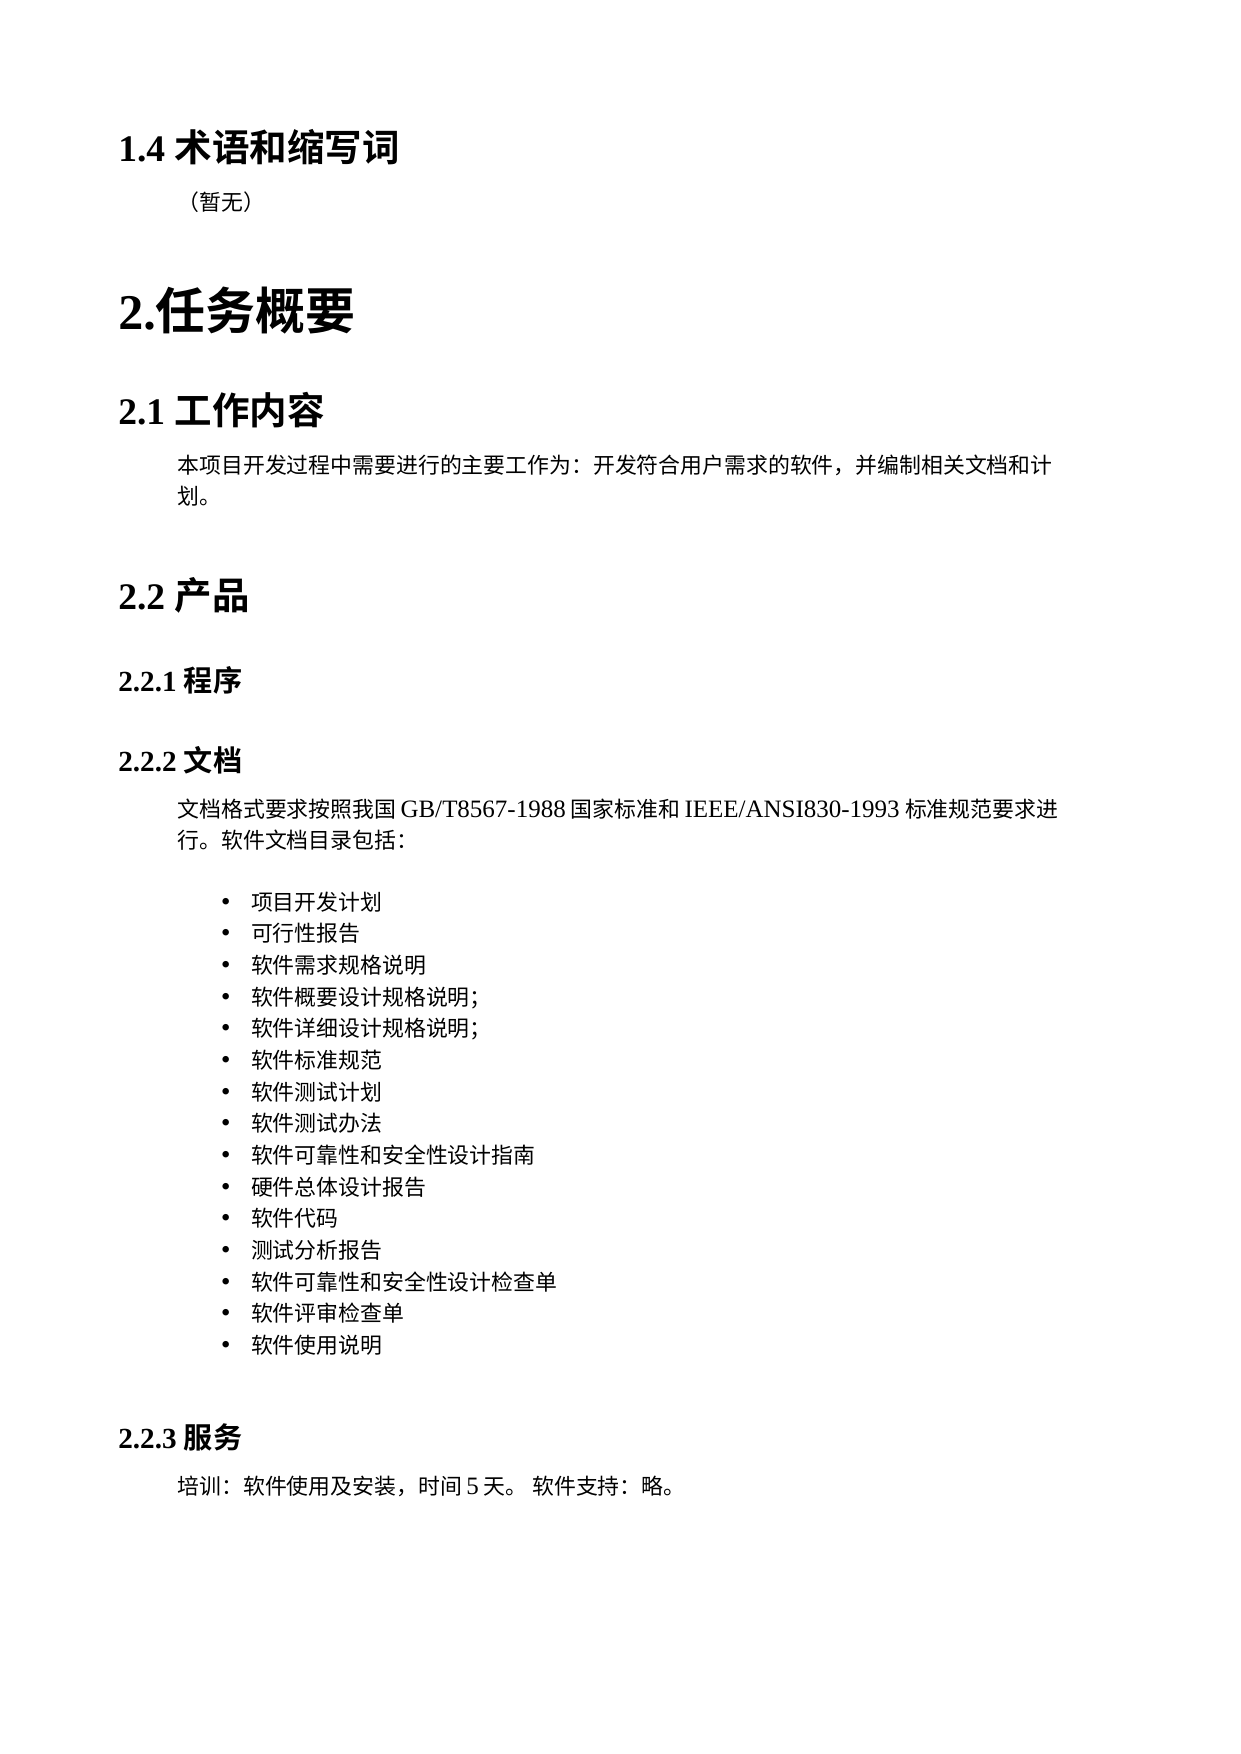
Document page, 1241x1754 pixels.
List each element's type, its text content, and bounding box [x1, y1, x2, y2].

text 文档格式要求按照我国GB/T8567-1988国家标准和IEEE/ANSI830-1993标准规范要求进行。软件文档目录包括： [177, 792, 1063, 855]
list 硬件总体设计报告 [221, 1170, 1063, 1201]
list 软件可靠性和安全性设计指南 [221, 1138, 1063, 1170]
subtitle 2.2.3 服务 [118, 1414, 1122, 1456]
list 软件可靠性和安全性设计检查单 [221, 1265, 1063, 1296]
list 软件评审检查单 [221, 1296, 1063, 1328]
list 可行性报告 [221, 916, 1063, 948]
list 软件测试办法 [221, 1106, 1063, 1138]
subtitle 1.4 术语和缩写词 [118, 118, 1122, 172]
list 软件测试计划 [221, 1075, 1063, 1106]
text 本项目开发过程中需要进行的主要工作为：开发符合用户需求的软件，并编制相关文档和计划。 [177, 448, 1063, 511]
text 培训：软件使用及安装，时间5天。 软件支持：略。 [177, 1469, 1063, 1501]
subtitle 2.2 产品 [118, 566, 1122, 620]
list 软件使用说明 [221, 1328, 1063, 1360]
list 软件标准规范 [221, 1043, 1063, 1075]
list 软件概要设计规格说明； [221, 980, 1063, 1011]
list 测试分析报告 [221, 1233, 1063, 1265]
list 软件代码 [221, 1201, 1063, 1233]
text （暂无） [177, 185, 1063, 217]
subtitle 2.1 工作内容 [118, 381, 1122, 435]
list 软件需求规格说明 [221, 948, 1063, 980]
list 项目开发计划 [221, 885, 1063, 916]
subtitle 2.2.1 程序 [118, 657, 1122, 699]
subtitle 2.2.2 文档 [118, 737, 1122, 779]
list 软件详细设计规格说明； [221, 1011, 1063, 1043]
subtitle 2.任务概要 [118, 271, 1122, 343]
